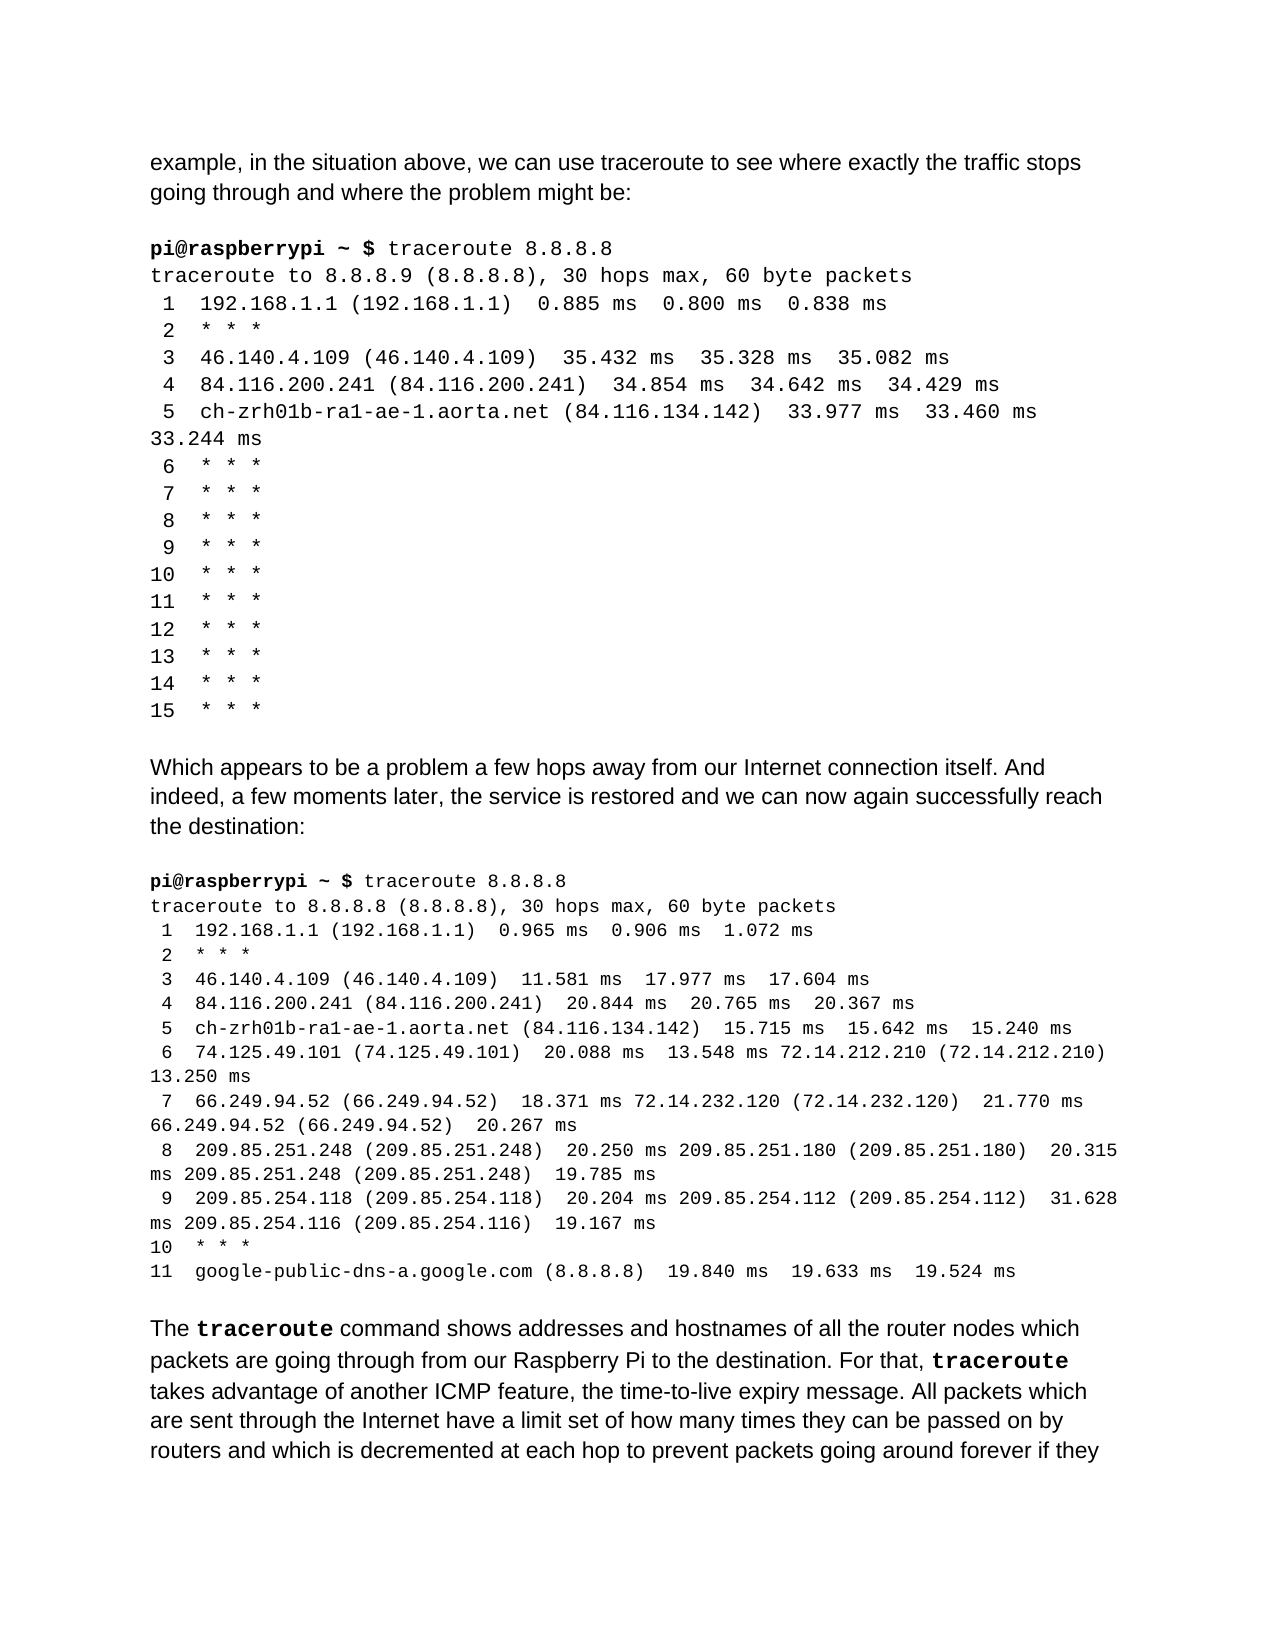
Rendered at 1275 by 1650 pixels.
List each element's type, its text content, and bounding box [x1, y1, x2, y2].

text 11 google-public-dns-a.google.com (8.8.8.8) 19.840 ms 19.633 ms 19.524 ms [150, 1262, 1125, 1283]
text pi@raspberrypi ~ $ traceroute 8.8.8.8 [150, 238, 1125, 262]
text 6 * * * [150, 456, 1125, 479]
text 6 74.125.49.101 (74.125.49.101) 20.088 ms 13.548 ms 72.14.212.210 (72.14.212.210) 13.250 ms [150, 1043, 1125, 1088]
text 5 ch-zrh01b-ra1-ae-1.aorta.net (84.116.134.142) 15.715 ms 15.642 ms 15.240 ms [150, 1018, 1125, 1040]
text 2 * * * [150, 320, 1125, 343]
text 9 209.85.254.118 (209.85.254.118) 20.204 ms 209.85.254.112 (209.85.254.112) 31.628 ms 209.85.254.116 (209.85.254.116) 19.167 ms [150, 1189, 1125, 1235]
text 14 * * * [150, 673, 1125, 697]
text 2 * * * [150, 945, 1125, 967]
text 7 66.249.94.52 (66.249.94.52) 18.371 ms 72.14.232.120 (72.14.232.120) 21.770 ms 66.249.94.52 (66.249.94.52) 20.267 ms [150, 1092, 1125, 1137]
text Which appears to be a problem a few hops away from our Internet connection itself. And indeed, a few moments later, the service is restored and we can now again successfully reach the destination: [150, 755, 1125, 839]
text example, in the situation above, we can use traceroute to see where exactly the traffic stops going through and where the problem might be: [150, 150, 1125, 205]
text 1 192.168.1.1 (192.168.1.1) 0.965 ms 0.906 ms 1.072 ms [150, 921, 1125, 942]
text 5 ch-zrh01b-ra1-ae-1.aorta.net (84.116.134.142) 33.977 ms 33.460 ms 33.244 ms [150, 401, 1125, 452]
text 7 * * * [150, 483, 1125, 506]
text 12 * * * [150, 619, 1125, 642]
text 8 209.85.251.248 (209.85.251.248) 20.250 ms 209.85.251.180 (209.85.251.180) 20.315 ms 209.85.251.248 (209.85.251.248) 19.785 ms [150, 1140, 1125, 1186]
text 13 * * * [150, 646, 1125, 669]
text 4 84.116.200.241 (84.116.200.241) 34.854 ms 34.642 ms 34.429 ms [150, 374, 1125, 398]
text traceroute to 8.8.8.8 (8.8.8.8), 30 hops max, 60 byte packets [150, 897, 1125, 918]
text 15 * * * [150, 700, 1125, 724]
text 1 192.168.1.1 (192.168.1.1) 0.885 ms 0.800 ms 0.838 ms [150, 292, 1125, 316]
text pi@raspberrypi ~ $ traceroute 8.8.8.8 [150, 872, 1125, 893]
text traceroute to 8.8.8.9 (8.8.8.8), 30 hops max, 60 byte packets [150, 265, 1125, 289]
text 11 * * * [150, 592, 1125, 615]
text 8 * * * [150, 510, 1125, 534]
text The traceroute command shows addresses and hostnames of all the router nodes which packets are going through from our Raspberry Pi to the destination. For that, traceroute takes advantage of another ICMP feature, the time-to-live expiry message. All packets which are sent through the Internet have a limit set of how many times they can be passed on by routers and which is decremented at each hop to prevent packets going around forever if they [150, 1316, 1125, 1463]
text 10 * * * [150, 564, 1125, 588]
text 4 84.116.200.241 (84.116.200.241) 20.844 ms 20.765 ms 20.367 ms [150, 994, 1125, 1015]
text 10 * * * [150, 1238, 1125, 1259]
text 3 46.140.4.109 (46.140.4.109) 11.581 ms 17.977 ms 17.604 ms [150, 970, 1125, 991]
text 9 * * * [150, 537, 1125, 561]
text 3 46.140.4.109 (46.140.4.109) 35.432 ms 35.328 ms 35.082 ms [150, 347, 1125, 371]
